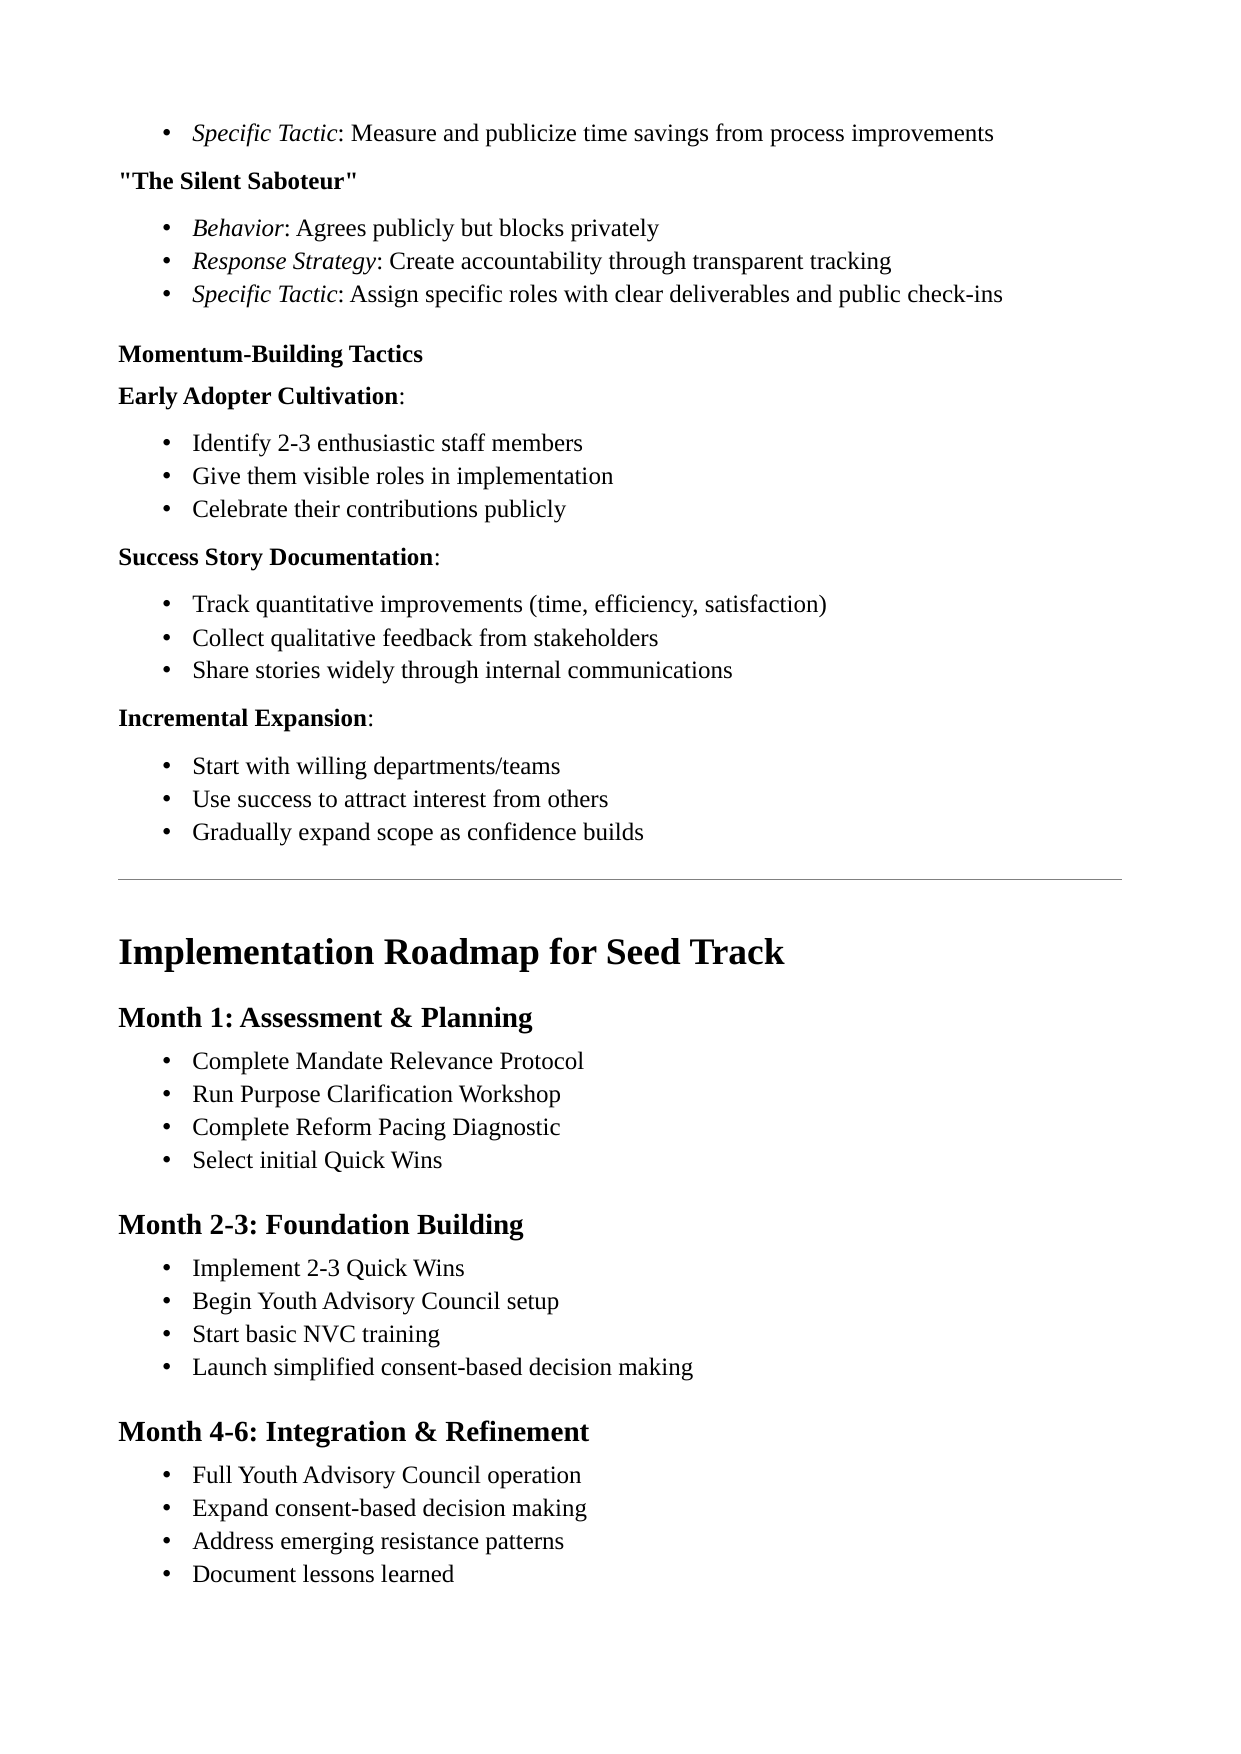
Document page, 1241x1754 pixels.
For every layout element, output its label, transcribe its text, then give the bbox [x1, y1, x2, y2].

list Collect qualitative feedback from stakeholders [162, 623, 1122, 651]
list Identify 2-3 enthusiastic staff members [162, 428, 1122, 457]
list Track quantitative improvements (time, efficiency, satisfaction) [162, 589, 1122, 618]
list Response Strategy: Create accountability through transparent tracking [162, 246, 1122, 275]
list Share stories widely through internal communications [162, 656, 1122, 684]
list Document lessons learned [162, 1559, 1122, 1588]
list Start basic NVC training [162, 1319, 1122, 1348]
text Early Adopter Cultivation: [118, 381, 1122, 409]
list Select initial Quick Wins [162, 1145, 1122, 1174]
text Incremental Expansion: [118, 703, 1122, 732]
list Behavior: Agrees publicly but blocks privately [162, 213, 1122, 242]
list Begin Youth Advisory Council setup [162, 1286, 1122, 1315]
list Full Youth Advisory Council operation [162, 1460, 1122, 1489]
subtitle Month 4-6: Integration & Refinement [118, 1414, 1122, 1448]
list Implement 2-3 Quick Wins [162, 1253, 1122, 1282]
list Gradually expand scope as confidence builds [162, 817, 1122, 846]
list Give them visible roles in implementation [162, 461, 1122, 490]
list Start with willing departments/teams [162, 751, 1122, 779]
subtitle Momentum-Building Tactics [118, 339, 1122, 368]
list Launch simplified consent-based decision making [162, 1352, 1122, 1381]
subtitle Implementation Roadmap for Seed Track [118, 929, 1122, 973]
list Use success to attract interest from others [162, 784, 1122, 813]
subtitle Month 1: Assessment & Planning [118, 1000, 1122, 1033]
subtitle Month 2-3: Foundation Building [118, 1207, 1122, 1241]
list Address emerging resistance patterns [162, 1526, 1122, 1555]
list Specific Tactic: Measure and publicize time savings from process improvements [162, 118, 1122, 147]
list Run Purpose Clarification Workshop [162, 1079, 1122, 1108]
list Complete Reform Pacing Diagnostic [162, 1112, 1122, 1141]
text Success Story Documentation: [118, 542, 1122, 571]
list Expand consent-based decision making [162, 1493, 1122, 1522]
list Complete Mandate Relevance Protocol [162, 1046, 1122, 1074]
list Specific Tactic: Assign specific roles with clear deliverables and public check-ins [162, 279, 1122, 308]
text "The Silent Saboteur" [118, 166, 1122, 194]
list Celebrate their contributions publicly [162, 494, 1122, 523]
